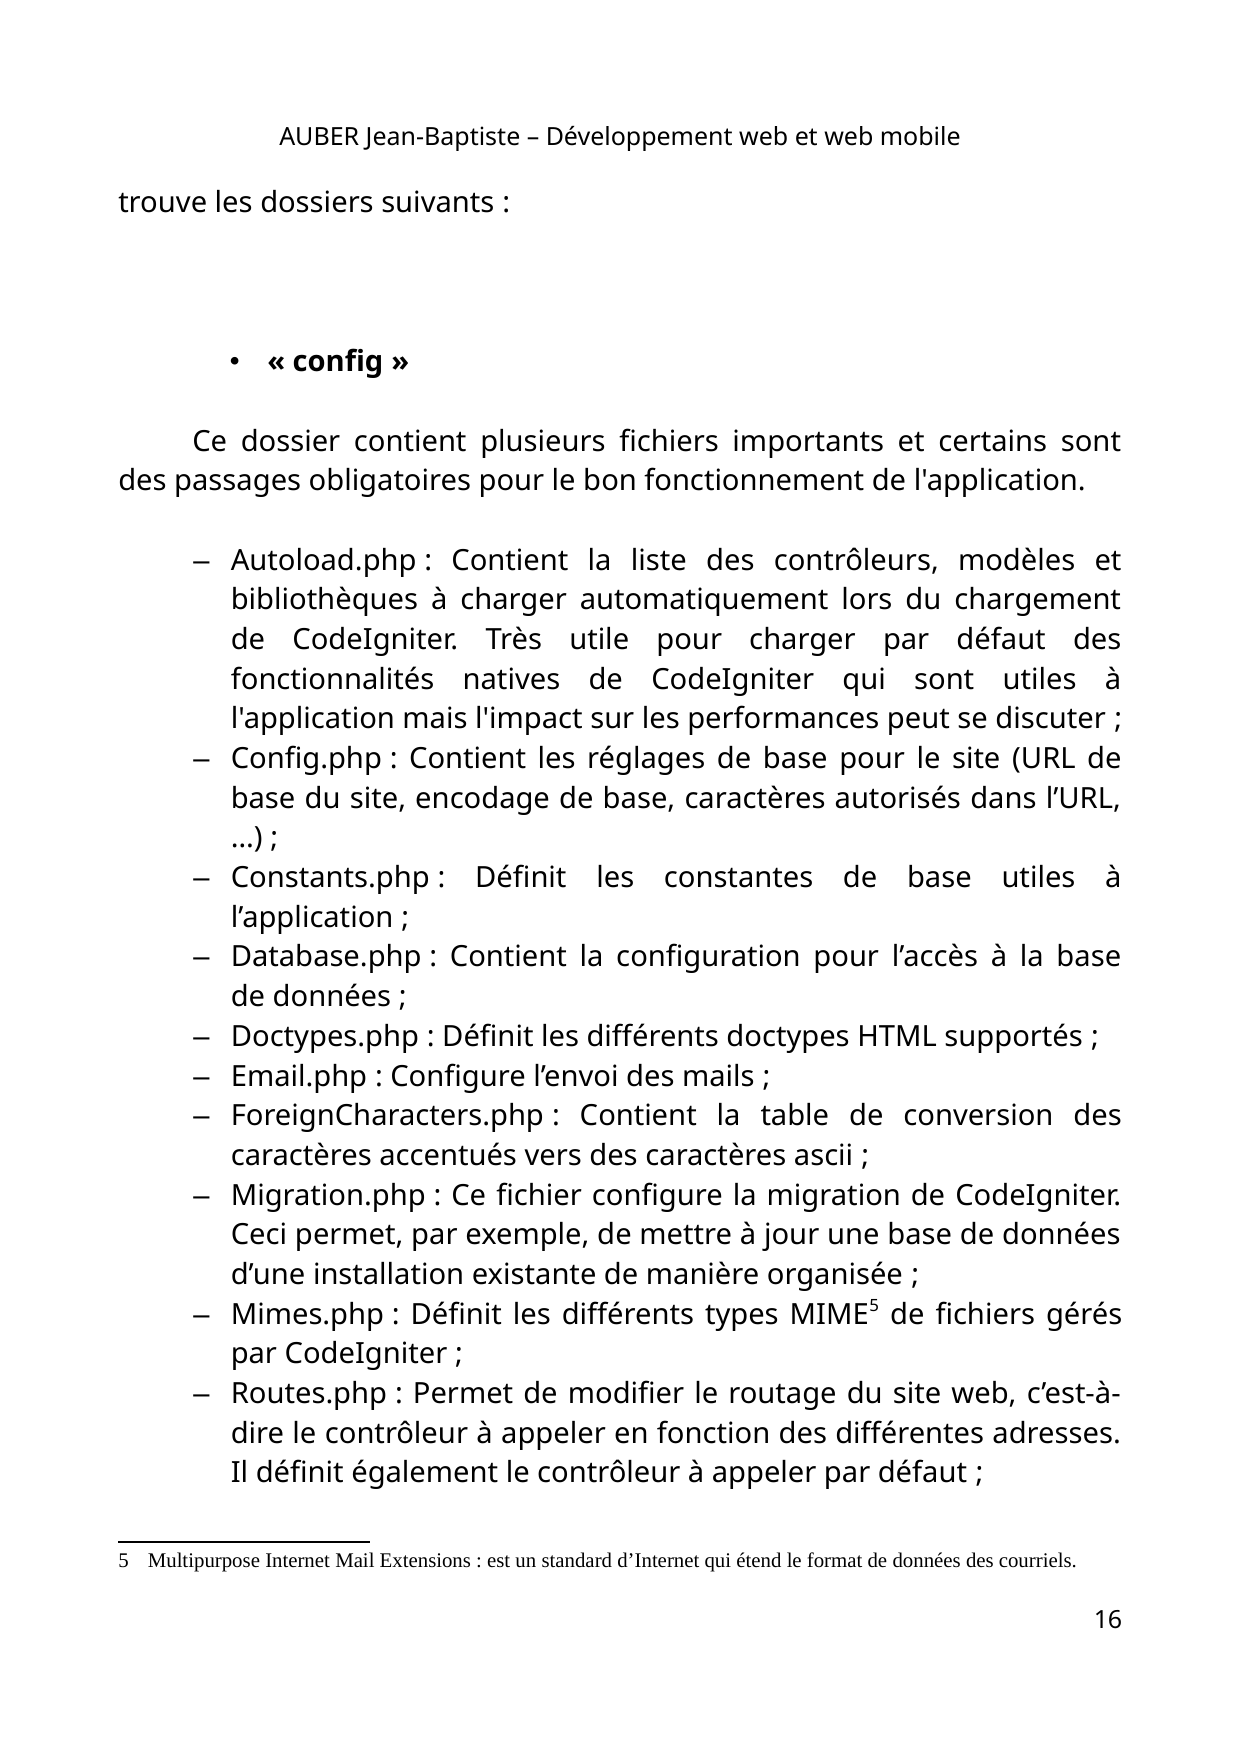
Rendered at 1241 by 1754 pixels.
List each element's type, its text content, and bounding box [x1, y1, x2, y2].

list « config » [229, 340, 1122, 380]
list Email.php : Configure l’envoi des mails ; [193, 1055, 1122, 1094]
list Database.php : Contient la configuration pour l’accès à la base de données ; [193, 936, 1122, 1015]
list Multipurpose Internet Mail Extensions : est un standard d’Internet qui étend le format de données des courriels. [118, 1548, 1122, 1572]
list Mimes.php : Définit les différents types MIME de fichiers gérés par CodeIgniter ; [193, 1293, 1122, 1372]
list ForeignCharacters.php : Contient la table de conversion des caractères accentués vers des caractères ascii ; [193, 1094, 1122, 1174]
list Migration.php : Ce fichier configure la migration de CodeIgniter. Ceci permet, par exemple, de mettre à jour une base de données d’une installation existante de manière organisée ; [193, 1174, 1122, 1293]
list Constants.php : Définit les constantes de base utiles à l’application ; [193, 856, 1122, 936]
text Ce dossier contient plusieurs fichiers importants et certains sont des passages obligatoires pour le bon fonctionnement de l'application. [118, 420, 1122, 499]
list Autoload.php : Contient la liste des contrôleurs, modèles et bibliothèques à charger automatiquement lors du chargement de CodeIgniter. Très utile pour charger par défaut des fonctionnalités natives de CodeIgniter qui sont utiles à l'application mais l'impact sur les performances peut se discuter ; [193, 539, 1122, 737]
list Routes.php : Permet de modifier le routage du site web, c’est-à-dire le contrôleur à appeler en fonction des différentes adresses. Il définit également le contrôleur à appeler par défaut ; [193, 1372, 1122, 1491]
text trouve les dossiers suivants : [118, 182, 1122, 221]
list Doctypes.php : Définit les différents doctypes HTML supportés ; [193, 1015, 1122, 1055]
list Config.php : Contient les réglages de base pour le site (URL de base du site, encodage de base, caractères autorisés dans l’URL,…) ; [193, 737, 1122, 856]
